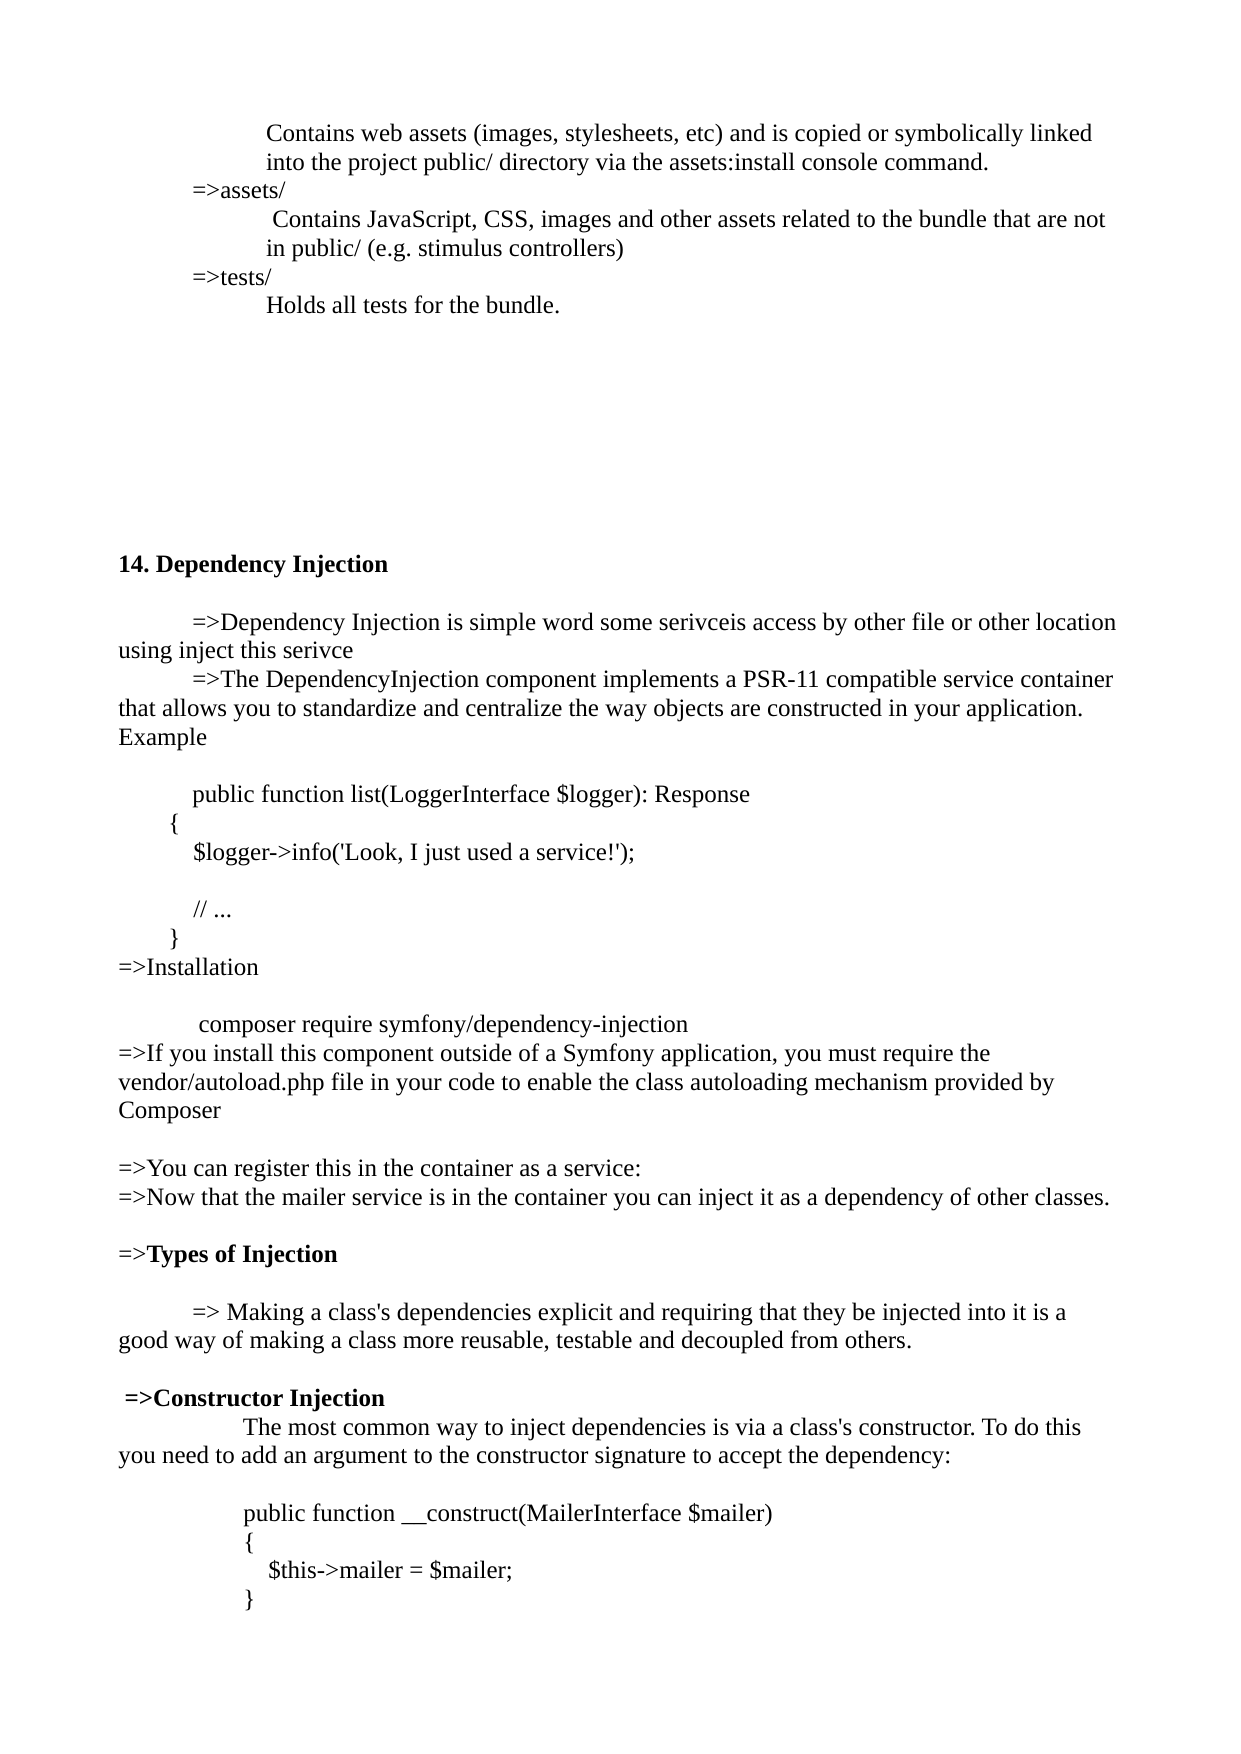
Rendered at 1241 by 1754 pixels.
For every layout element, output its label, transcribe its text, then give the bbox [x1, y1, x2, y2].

text Example [118, 722, 1122, 751]
text =>tests/ [118, 262, 1122, 291]
text =>Dependency Injection is simple word some serivceis access by other file or other location using inject this serivce [118, 607, 1122, 664]
text // ... [118, 894, 1122, 923]
text public function __construct(MailerInterface $mailer) [118, 1498, 1122, 1527]
text =>Installation [118, 952, 1122, 981]
text $this->mailer = $mailer; [118, 1556, 1122, 1584]
text =>Types of Injection [118, 1239, 1122, 1268]
text The most common way to inject dependencies is via a class's constructor. To do this you need to add an argument to the constructor signature to accept the dependency: [118, 1412, 1122, 1469]
text =>If you install this component outside of a Symfony application, you must require the vendor/autoload.php file in your code to enable the class autoloading mechanism provided by Composer [118, 1038, 1122, 1124]
text => Making a class's dependencies explicit and requiring that they be injected into it is a good way of making a class more reusable, testable and decoupled from others. [118, 1297, 1122, 1354]
text =>You can register this in the container as a service: [118, 1153, 1122, 1182]
text Contains JavaScript, CSS, images and other assets related to the bundle that are not in public/ (e.g. stimulus controllers) [118, 204, 1122, 262]
text Holds all tests for the bundle. [118, 291, 1122, 319]
text } [118, 923, 1122, 952]
text $logger->info('Look, I just used a service!'); [118, 837, 1122, 866]
text { [118, 1527, 1122, 1556]
text } [118, 1584, 1122, 1613]
text =>assets/ [118, 176, 1122, 204]
text { [118, 808, 1122, 837]
text =>The DependencyInjection component implements a PSR-11 compatible service container that allows you to standardize and centralize the way objects are constructed in your application. [118, 664, 1122, 722]
text 14. Dependency Injection [118, 549, 1122, 578]
text composer require symfony/dependency-injection [118, 1009, 1122, 1038]
text =>Now that the mailer service is in the container you can inject it as a dependency of other classes. [118, 1182, 1122, 1211]
text =>Constructor Injection [118, 1383, 1122, 1412]
text Contains web assets (images, stylesheets, etc) and is copied or symbolically linked into the project public/ directory via the assets:install console command. [118, 118, 1122, 176]
text public function list(LoggerInterface $logger): Response [118, 779, 1122, 808]
